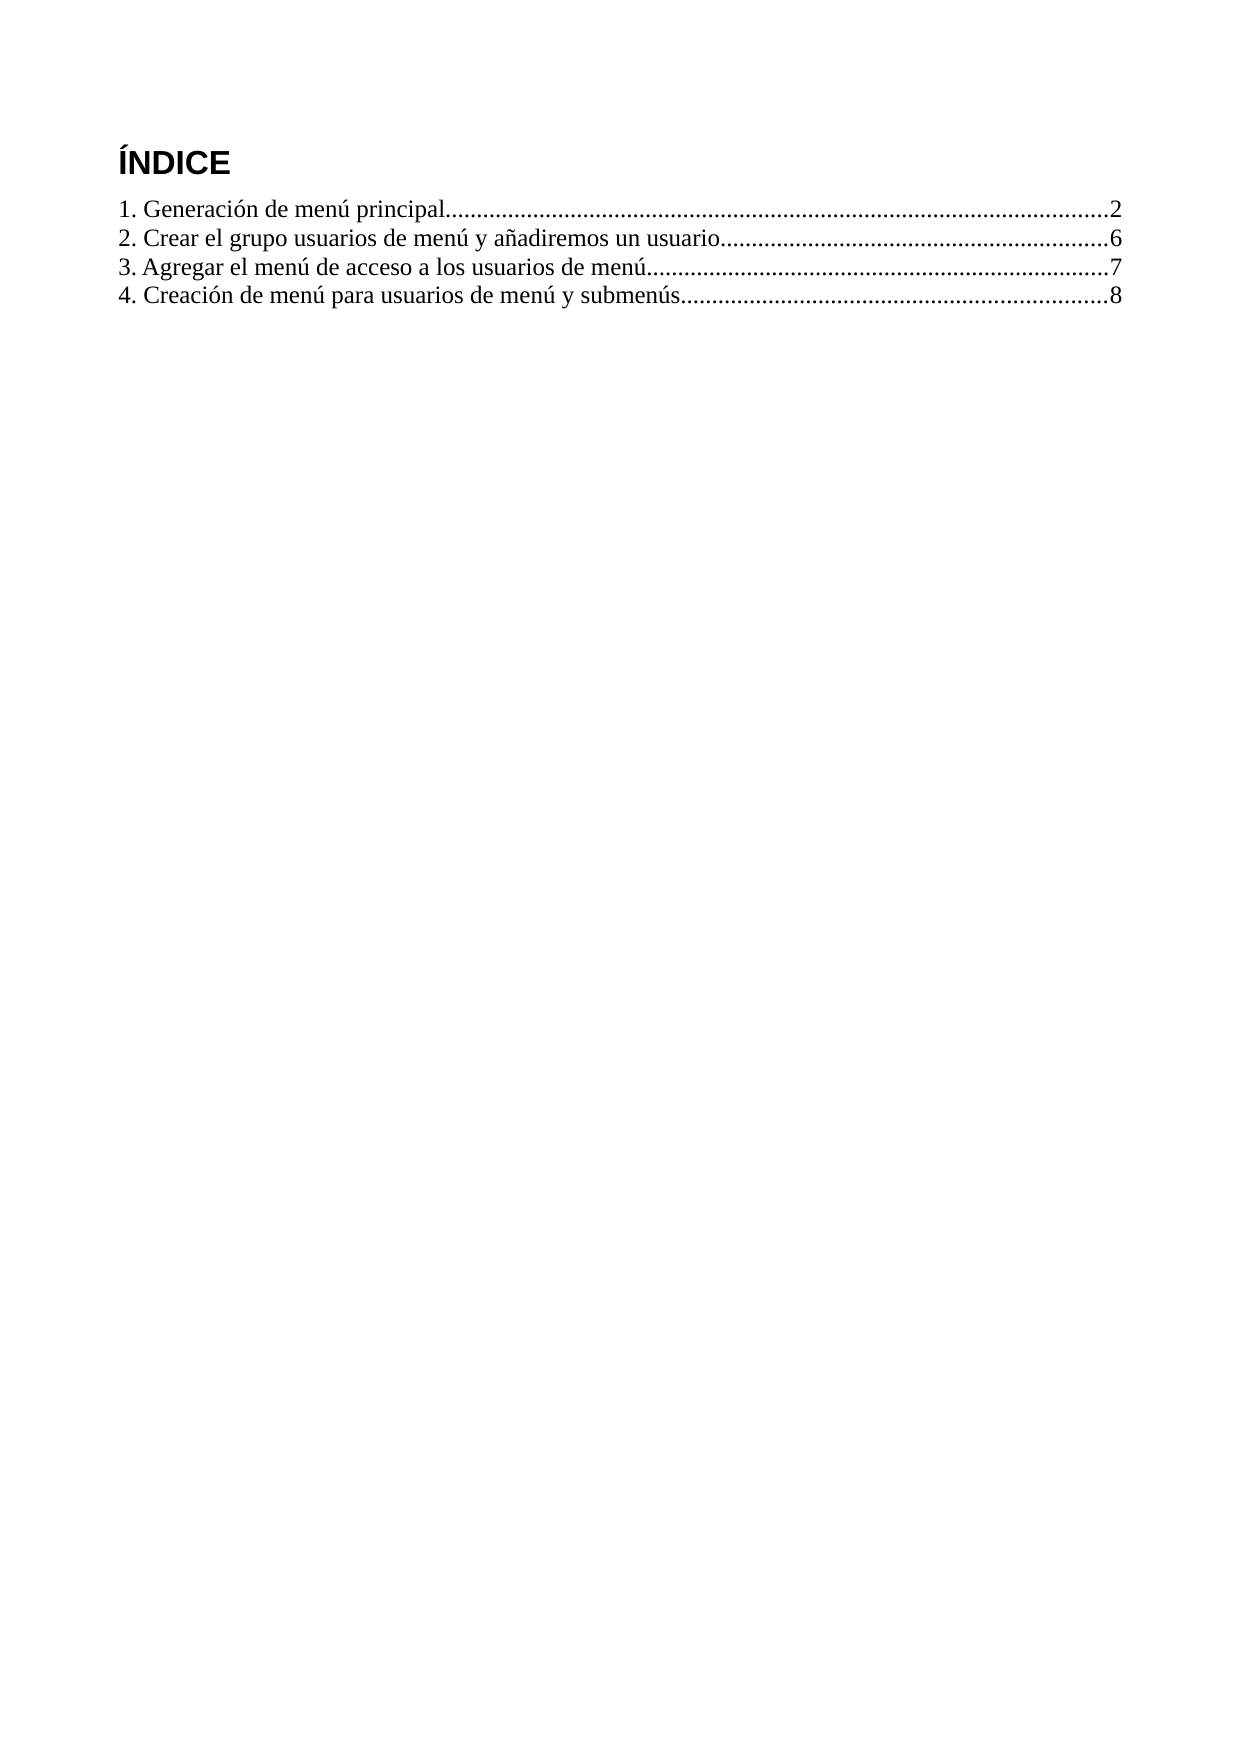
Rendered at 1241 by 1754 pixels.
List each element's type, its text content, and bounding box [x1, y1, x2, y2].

text 2. Crear el grupo usuarios de menú y añadiremos un usuario 6 [118, 223, 1122, 252]
text 1. Generación de menú principal 2 [118, 194, 1122, 223]
text 4. Creación de menú para usuarios de menú y submenús 8 [118, 280, 1122, 309]
text 3. Agregar el menú de acceso a los usuarios de menú 7 [118, 252, 1122, 280]
subtitle ÍNDICE [118, 143, 1122, 182]
